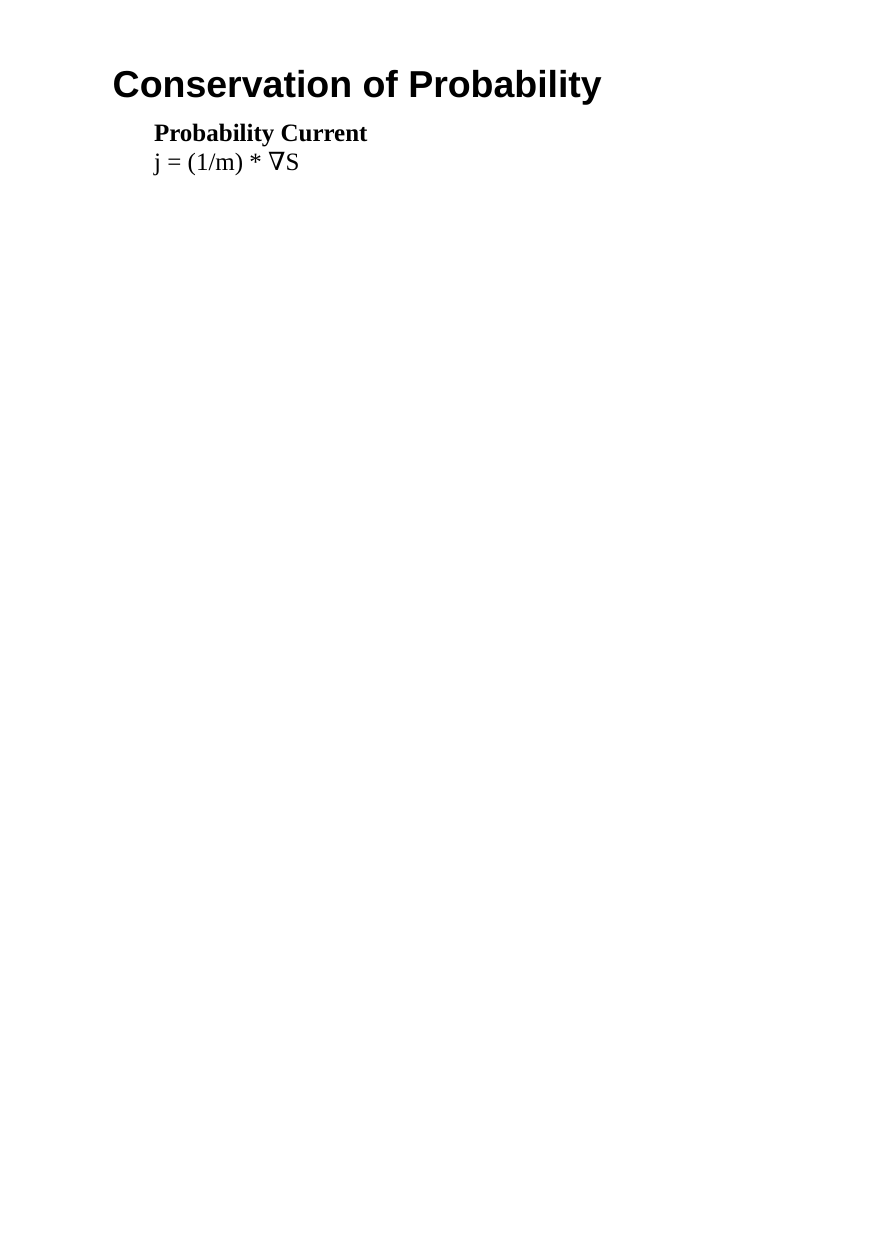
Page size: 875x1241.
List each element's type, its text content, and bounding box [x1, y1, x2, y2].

table_cell [151, 176, 809, 204]
table_cell [106, 233, 151, 262]
table_cell [106, 291, 151, 319]
table_cell [106, 176, 151, 204]
table_cell [106, 147, 151, 176]
subtitle Conservation of Probability [112, 62, 799, 106]
table_header Probability Current [151, 118, 809, 147]
table_cell [151, 319, 809, 348]
table_header [106, 118, 151, 147]
table_cell [106, 319, 151, 348]
table_cell [151, 204, 809, 233]
table_cell [151, 262, 809, 291]
table_cell [106, 204, 151, 233]
table_cell [151, 233, 809, 262]
table_cell [106, 262, 151, 291]
table_cell j = (1/m) * ∇S [151, 147, 809, 176]
table_cell [151, 291, 809, 319]
